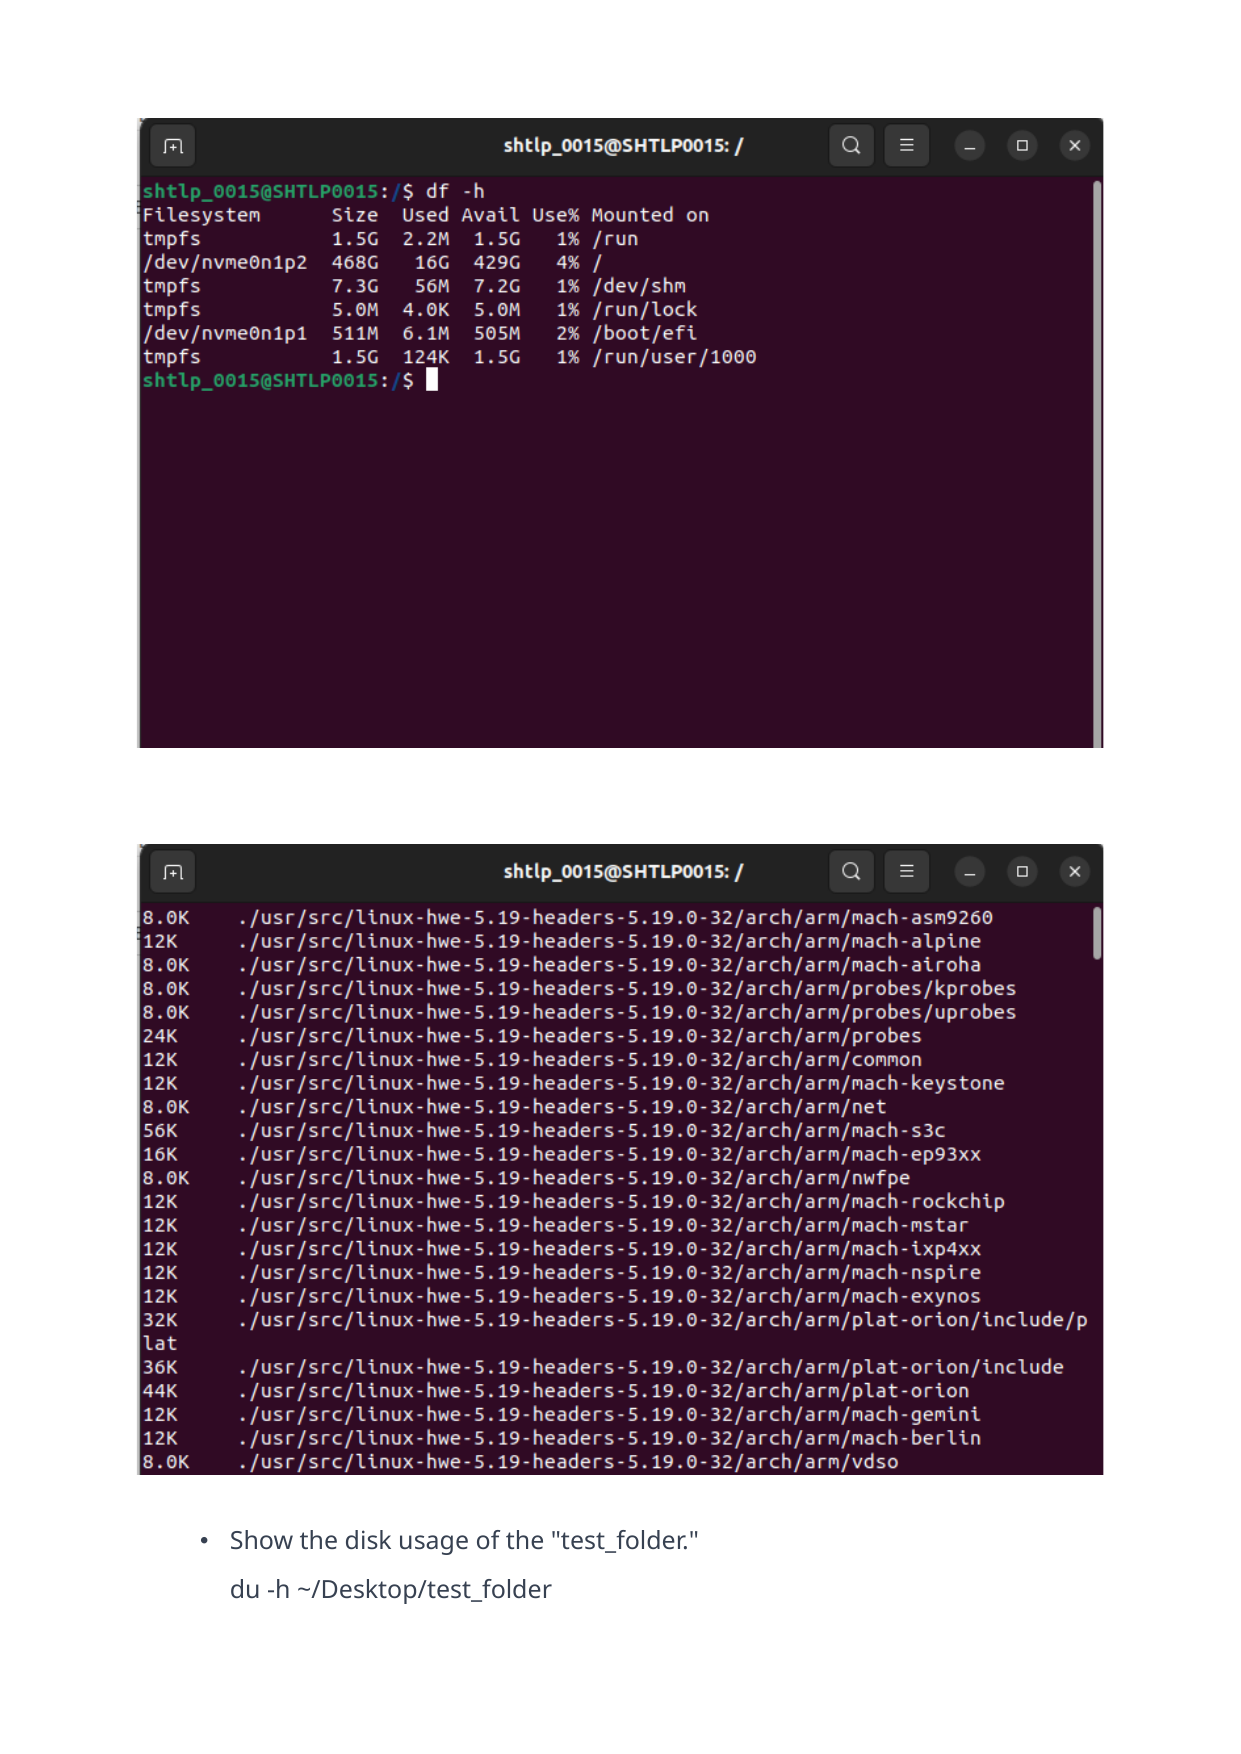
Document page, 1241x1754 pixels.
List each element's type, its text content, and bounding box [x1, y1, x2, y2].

picture [136, 118, 1104, 748]
picture [136, 844, 1104, 1475]
list du -h ~/Desktop/test_folder [200, 1571, 1122, 1606]
list Show the disk usage of the "test_folder." [200, 1523, 1122, 1557]
